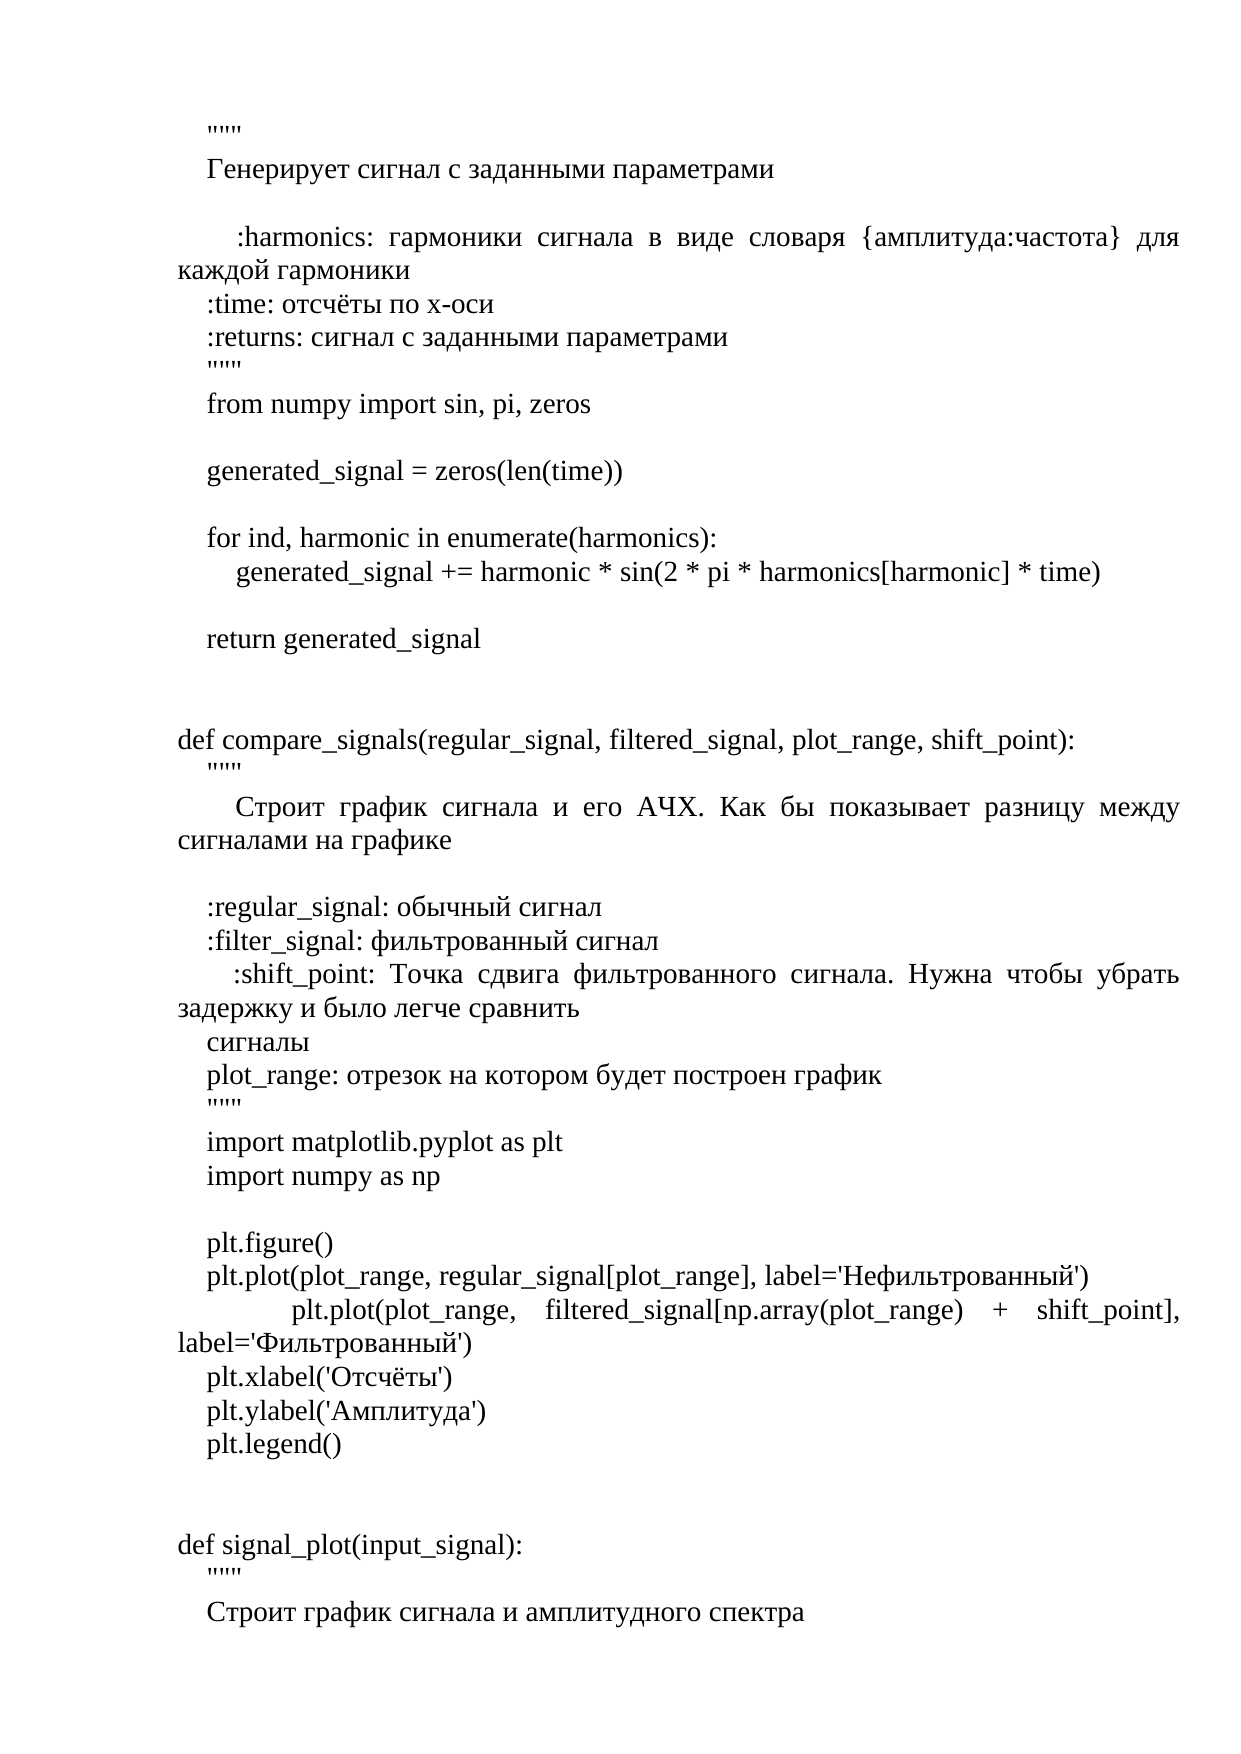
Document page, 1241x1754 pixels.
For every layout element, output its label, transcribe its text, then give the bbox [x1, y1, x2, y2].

text import matplotlib.pyplot as plt [177, 1124, 1181, 1158]
text plt.ylabel('Амплитуда') [177, 1393, 1181, 1426]
text :returns: сигнал с заданными параметрами [177, 319, 1181, 353]
text """ [177, 1091, 1181, 1124]
text """ [177, 755, 1181, 789]
text import numpy as np [177, 1158, 1181, 1191]
text return generated_signal [177, 621, 1181, 655]
text def compare_signals(regular_signal, filtered_signal, plot_range, shift_point): [177, 722, 1181, 755]
text plt.figure() [177, 1225, 1181, 1258]
text :shift_point: Точка сдвига фильтрованного сигнала. Нужна чтобы убрать задержку и было легче сравнить [177, 957, 1181, 1024]
text :time: отсчёты по х-оси [177, 286, 1181, 319]
text """ [177, 1560, 1181, 1594]
text from numpy import sin, pi, zeros [177, 386, 1181, 420]
text generated_signal += harmonic * sin(2 * pi * harmonics[harmonic] * time) [177, 554, 1181, 588]
text :regular_signal: обычный сигнал [177, 889, 1181, 923]
text plt.plot(plot_range, filtered_signal[np.array(plot_range) + shift_point], label='Фильтрованный') [177, 1292, 1181, 1359]
text for ind, harmonic in enumerate(harmonics): [177, 521, 1181, 554]
text Строит график сигнала и его АЧХ. Как бы показывает разницу между сигналами на графике [177, 789, 1181, 856]
text :harmonics: гармоники сигнала в виде словаря {амплитуда:частота} для каждой гармоники [177, 219, 1181, 286]
text Строит график сигнала и амплитудного спектра [177, 1594, 1181, 1627]
text plt.legend() [177, 1426, 1181, 1460]
text def signal_plot(input_signal): [177, 1527, 1181, 1560]
text :filter_signal: фильтрованный сигнал [177, 923, 1181, 957]
text plot_range: отрезок на котором будет построен график [177, 1057, 1181, 1091]
text Генерирует сигнал с заданными параметрами [177, 152, 1181, 185]
text """ [177, 353, 1181, 386]
text generated_signal = zeros(len(time)) [177, 453, 1181, 487]
text сигналы [177, 1024, 1181, 1057]
text """ [177, 118, 1181, 152]
text plt.plot(plot_range, regular_signal[plot_range], label='Нефильтрованный') [177, 1258, 1181, 1292]
text plt.xlabel('Отсчёты') [177, 1359, 1181, 1393]
